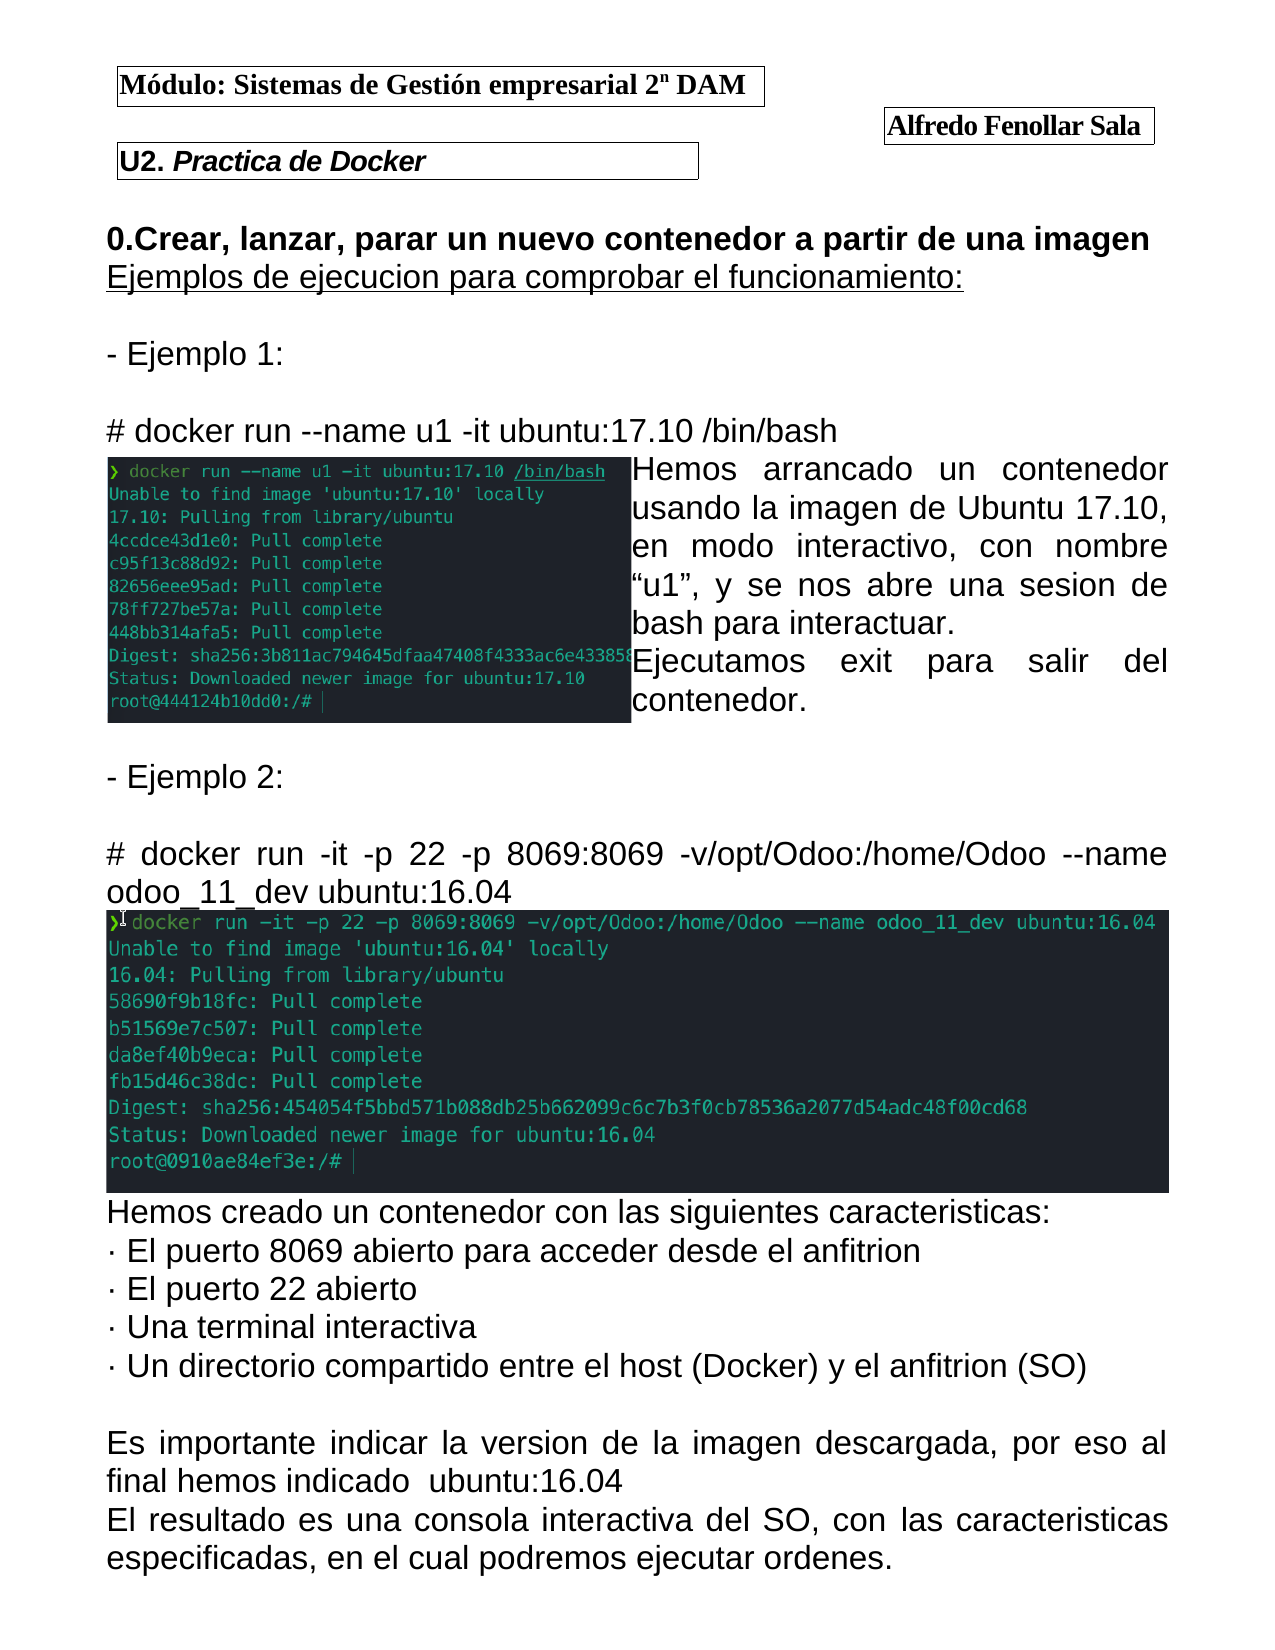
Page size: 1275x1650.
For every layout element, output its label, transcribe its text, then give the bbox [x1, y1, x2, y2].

text Es importante indicar la version de la imagen descargada, por eso al final hemos indicado ubuntu:16.04 [106, 1423, 1169, 1500]
text - Ejemplo 1: [106, 334, 1169, 372]
picture [106, 910, 1169, 1193]
text Hemos creado un contenedor con las siguientes caracteristicas: [106, 1193, 1169, 1231]
text · El puerto 22 abierto [106, 1269, 1169, 1308]
text 0.Crear, lanzar, parar un nuevo contenedor a partir de una imagen [106, 219, 1169, 257]
text Ejemplos de ejecucion para comprobar el funcionamiento: [106, 257, 1169, 296]
text # docker run -it -p 22 -p 8069:8069 -v/opt/Odoo:/home/Odoo --name odoo_11_dev ubuntu:16.04 [106, 834, 1169, 910]
text - Ejemplo 2: [106, 757, 1169, 795]
picture [107, 457, 632, 723]
text Ejecutamos exit para salir del contenedor. [632, 642, 1169, 718]
text El resultado es una consola interactiva del SO, con las caracteristicas especificadas, en el cual podremos ejecutar ordenes. [106, 1500, 1169, 1577]
text # docker run --name u1 -it ubuntu:17.10 /bin/bash [106, 411, 1169, 449]
text · Un directorio compartido entre el host (Docker) y el anfitrion (SO) [106, 1346, 1169, 1384]
text · El puerto 8069 abierto para acceder desde el anfitrion [106, 1231, 1169, 1269]
text · Una terminal interactiva [106, 1308, 1169, 1346]
text Hemos arrancado un contenedor usando la imagen de Ubuntu 17.10, en modo interactivo, con nombre “u1”, y se nos abre una sesion de bash para interactuar. [106, 449, 1169, 642]
